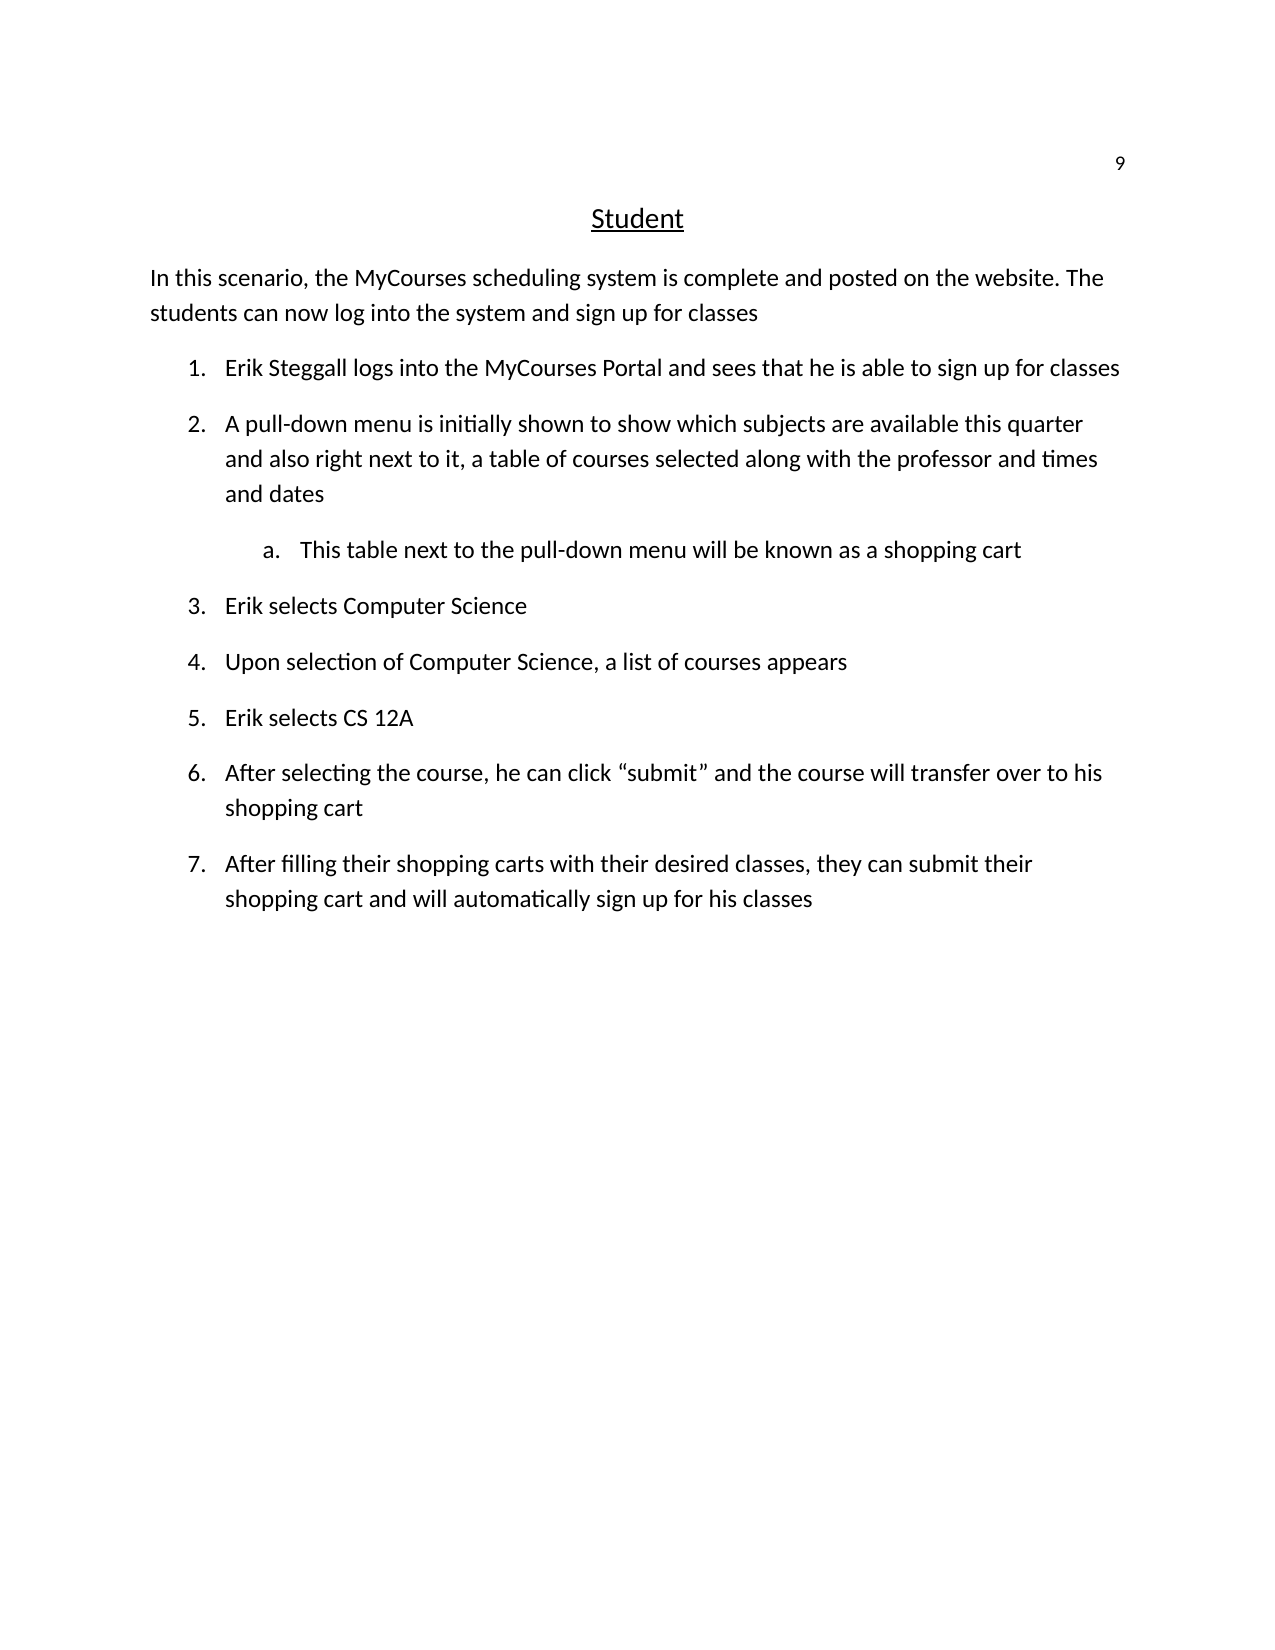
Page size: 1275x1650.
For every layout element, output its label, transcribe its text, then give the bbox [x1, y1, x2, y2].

list This table next to the pull-down menu will be known as a shopping cart [262, 534, 1125, 565]
list Erik selects Computer Science [187, 590, 1125, 621]
list After filling their shopping carts with their desired classes, they can submit their shopping cart and will automatically sign up for his classes [187, 848, 1125, 914]
list After selecting the course, he can click “submit” and the course will transfer over to his shopping cart [187, 758, 1125, 823]
list Upon selection of Computer Science, a list of courses appears [187, 646, 1125, 676]
list Erik Steggall logs into the MyCourses Portal and sees that he is able to sign up for classes [187, 353, 1125, 383]
text In this scenario, the MyCourses scheduling system is complete and posted on the website. The students can now log into the system and sign up for classes [150, 262, 1125, 327]
list A pull-down menu is initially shown to show which subjects are available this quarter and also right next to it, a table of courses selected along with the professor and times and dates [187, 408, 1125, 509]
list Erik selects CS 12A [187, 702, 1125, 732]
text Student [150, 200, 1125, 236]
list 9 [150, 150, 1125, 175]
